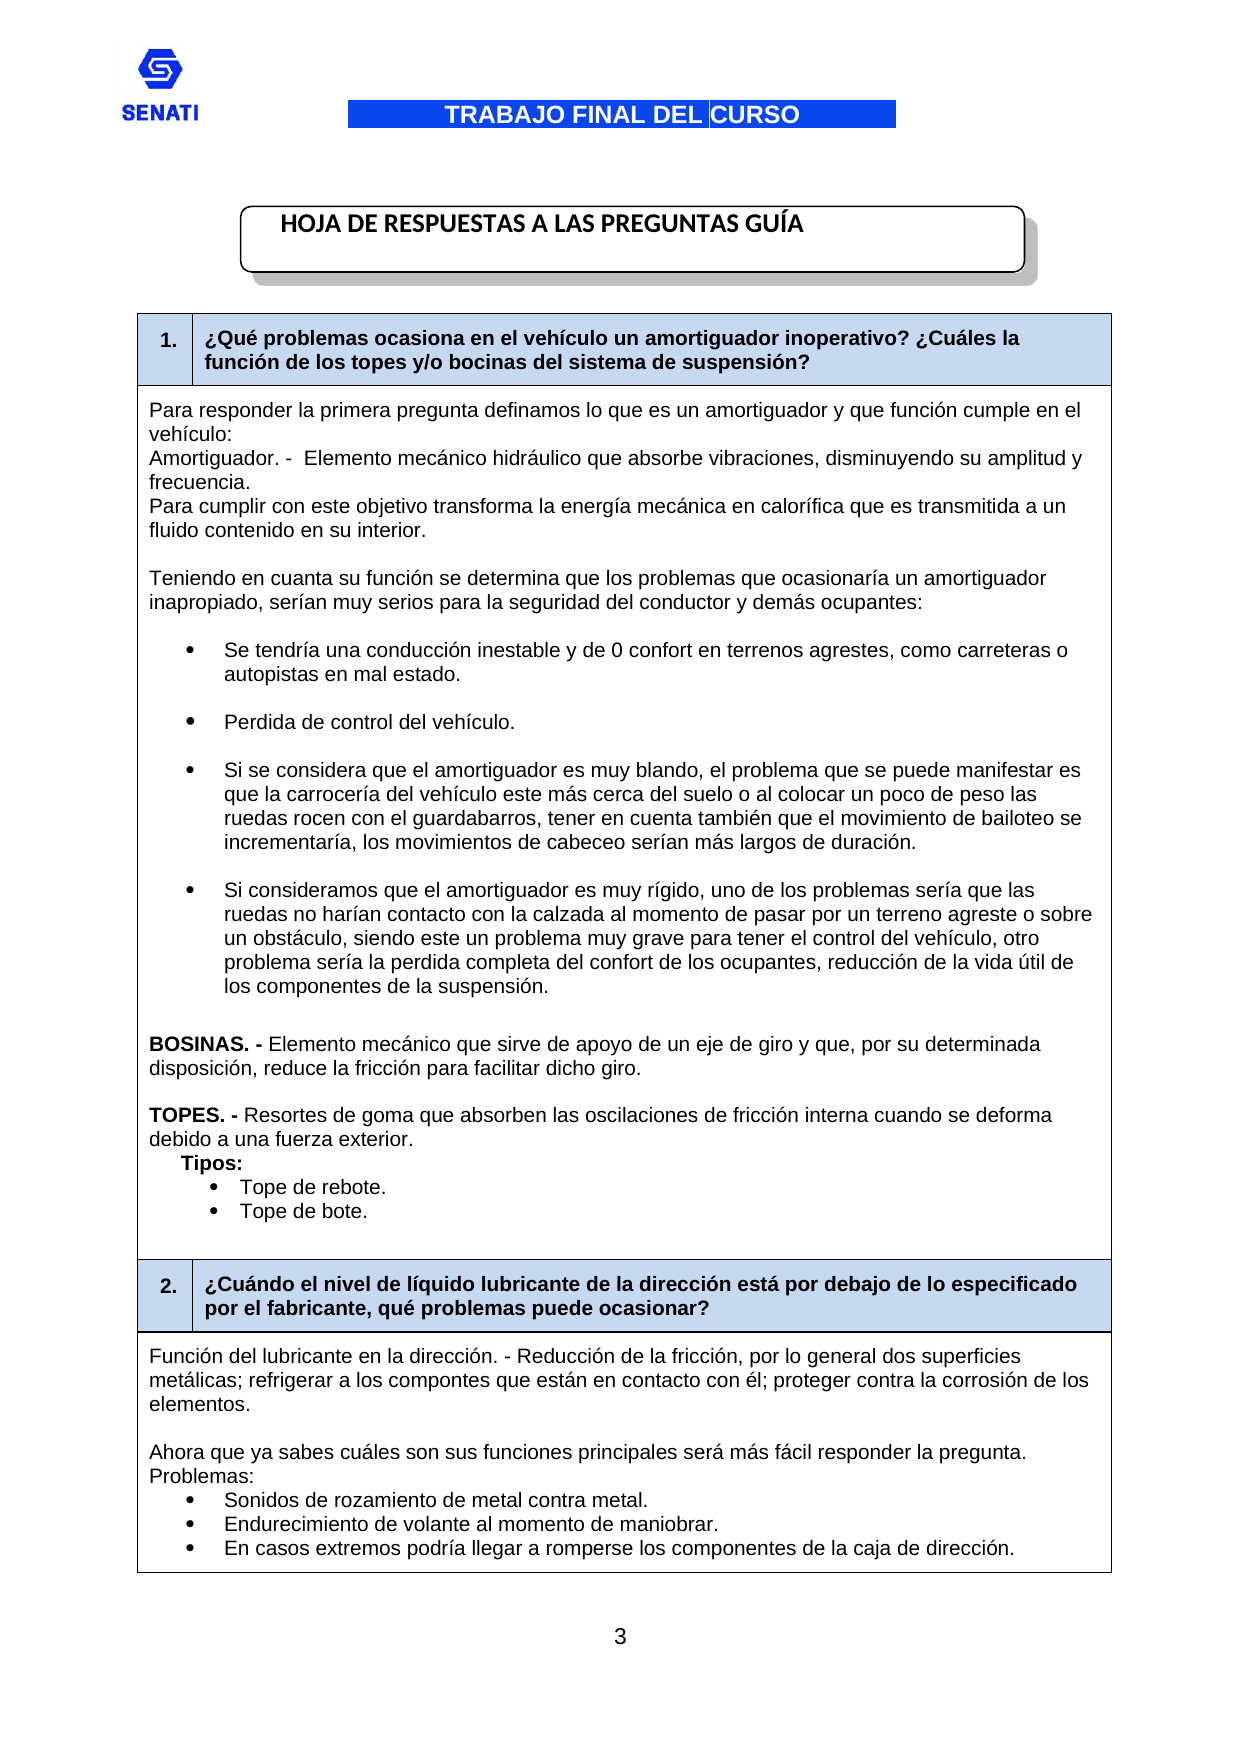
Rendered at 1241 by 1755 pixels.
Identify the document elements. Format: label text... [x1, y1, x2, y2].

table_cell Para responder la primera pregunta definamos lo que es un amortiguador y que función cumple en el vehículo: Amortiguador. - Elemento mecánico hidráulico que absorbe vibraciones, disminuyendo su amplitud y frecuencia. Para cumplir con este objetivo transforma la energía mecánica en calorífica que es transmitida a un fluido contenido en su interior. Teniendo en cuanta su función se determina que los problemas que ocasionaría un amortiguador inapropiado, serían muy serios para la seguridad del conductor y demás ocupantes: Se tendría una conducción inestable y de 0 confort en terrenos agrestes, como carreteras o autopistas en mal estado. Perdida de control del vehículo. Si se considera que el amortiguador es muy blando, el problema que se puede manifestar es que la carrocería del vehículo este más cerca del suelo o al colocar un poco de peso las ruedas rocen con el guardabarros, tener en cuenta también que el movimiento de bailoteo se incrementaría, los movimientos de cabeceo serían más largos de duración. Si consideramos que el amortiguador es muy rígido, uno de los problemas sería que las ruedas no harían contacto con la calzada al momento de pasar por un terreno agreste o sobre un obstáculo, siendo este un problema muy grave para tener el control del vehículo, otro problema sería la perdida completa del confort de los ocupantes, reducción de la vida útil de los componentes de la suspensión. BOSINAS. - Elemento mecánico que sirve de apoyo de un eje de giro y que, por su determinada disposición, reduce la fricción para facilitar dicho giro. TOPES. - Resortes de goma que absorben las oscilaciones de fricción interna cuando se deforma debido a una fuerza exterior. Tipos: Tope de rebote. Tope de bote. [138, 386, 1111, 1259]
table_cell ¿Cuándo el nivel de líquido lubricante de la dirección está por debajo de lo especificado por el fabricante, qué problemas puede ocasionar? [193, 1260, 1111, 1331]
picture [118, 46, 201, 124]
table_header 1. [138, 314, 192, 385]
table_header ¿Qué problemas ocasiona en el vehículo un amortiguador inoperativo? ¿Cuáles la función de los topes y/o bocinas del sistema de suspensión? [193, 314, 1111, 385]
table_cell 2. [138, 1260, 192, 1331]
picture [252, 217, 1038, 286]
table_cell Función del lubricante en la dirección. - Reducción de la fricción, por lo general dos superficies metálicas; refrigerar a los compontes que están en contacto con él; proteger contra la corrosión de los elementos. Ahora que ya sabes cuáles son sus funciones principales será más fácil responder la pregunta. Problemas: Sonidos de rozamiento de metal contra metal. Endurecimiento de volante al momento de maniobrar. En casos extremos podría llegar a romperse los componentes de la caja de dirección. El retorno del volante a su punto central se ve afectado, ya sea que el volate no retorne al punto inicial o que tarde demasiado en hacerlo. [138, 1333, 1111, 1572]
